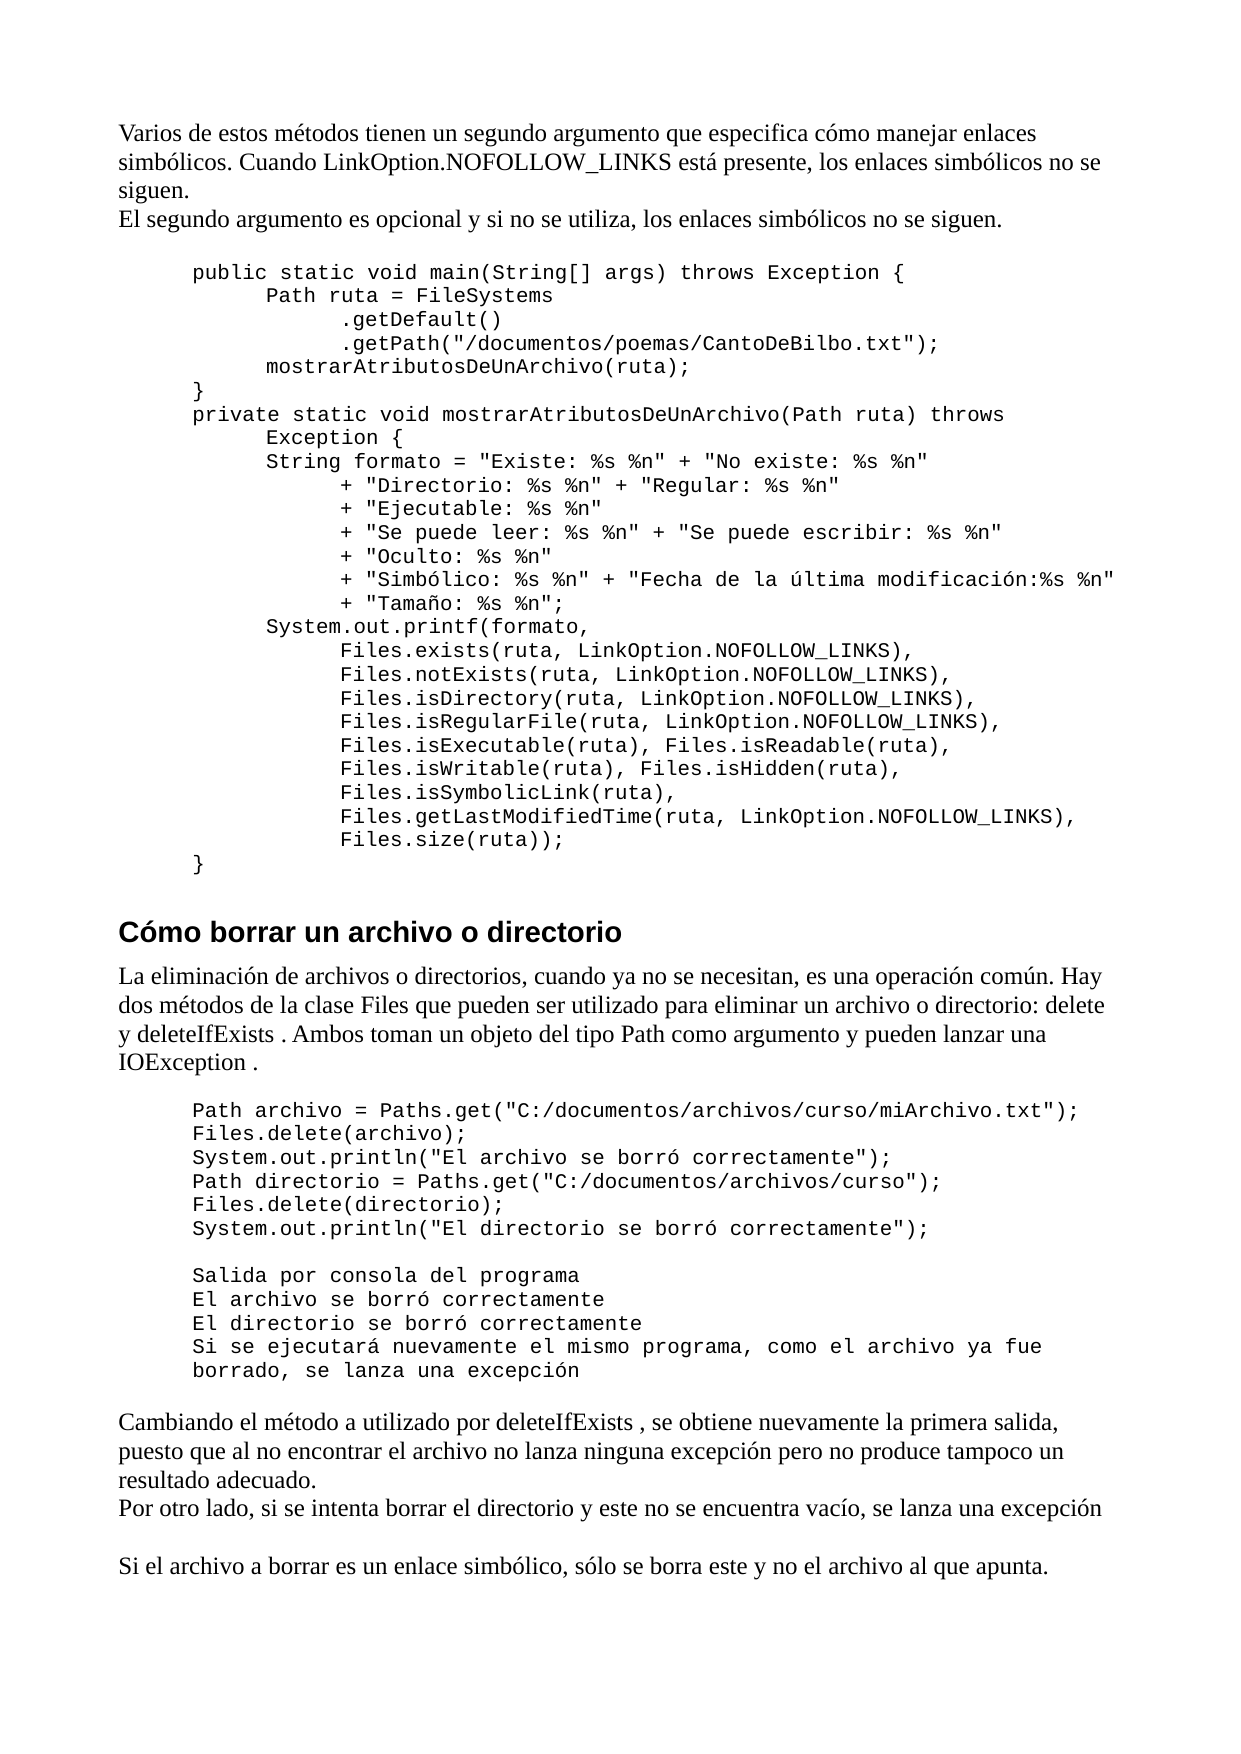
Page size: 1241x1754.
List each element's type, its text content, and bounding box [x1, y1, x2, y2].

text Files.isWritable(ruta), Files.isHidden(ruta), [118, 758, 1122, 782]
text La eliminación de archivos o directorios, cuando ya no se necesitan, es una operación común. Hay [118, 961, 1122, 990]
text Files.isExecutable(ruta), Files.isReadable(ruta), [118, 735, 1122, 758]
text Files.notExists(ruta, LinkOption.NOFOLLOW_LINKS), [118, 664, 1122, 687]
text Si se ejecutará nuevamente el mismo programa, como el archivo ya fue borrado, se lanza una excepción [118, 1336, 1122, 1383]
text Files.delete(archivo); [118, 1123, 1122, 1147]
text Path archivo = Paths.get("C:/documentos/archivos/curso/miArchivo.txt"); [118, 1100, 1122, 1123]
text El directorio se borró correctamente [118, 1313, 1122, 1336]
text Por otro lado, si se intenta borrar el directorio y este no se encuentra vacío, se lanza una excepción [118, 1493, 1122, 1522]
text System.out.println("El directorio se borró correctamente"); [118, 1218, 1122, 1242]
text simbólicos. Cuando LinkOption.NOFOLLOW_LINKS está presente, los enlaces simbólicos no se siguen. [118, 147, 1122, 204]
text .getPath("/documentos/poemas/CantoDeBilbo.txt"); [118, 333, 1122, 356]
text El segundo argumento es opcional y si no se utiliza, los enlaces simbólicos no se siguen. [118, 204, 1122, 233]
text public static void main(String[] args) throws Exception { [118, 262, 1122, 286]
text Files.delete(directorio); [118, 1194, 1122, 1218]
text Salida por consola del programa [118, 1265, 1122, 1289]
text dos métodos de la clase Files que pueden ser utilizado para eliminar un archivo o directorio: delete y deleteIfExists . Ambos toman un objeto del tipo Path como argumento y pueden lanzar una IOException . [118, 990, 1122, 1076]
text Files.isDirectory(ruta, LinkOption.NOFOLLOW_LINKS), [118, 687, 1122, 711]
text Si el archivo a borrar es un enlace simbólico, sólo se borra este y no el archivo al que apunta. [118, 1551, 1122, 1580]
text Files.exists(ruta, LinkOption.NOFOLLOW_LINKS), [118, 640, 1122, 664]
text System.out.println("El archivo se borró correctamente"); [118, 1147, 1122, 1171]
text resultado adecuado. [118, 1465, 1122, 1493]
text Cambiando el método a utilizado por deleteIfExists , se obtiene nuevamente la primera salida, puesto que al no encontrar el archivo no lanza ninguna excepción pero no produce tampoco un [118, 1407, 1122, 1465]
text + "Directorio: %s %n" + "Regular: %s %n" [118, 475, 1122, 498]
text Path ruta = FileSystems [118, 286, 1122, 309]
text + "Tamaño: %s %n"; [118, 593, 1122, 617]
text El archivo se borró correctamente [118, 1289, 1122, 1313]
text private static void mostrarAtributosDeUnArchivo(Path ruta) throws [118, 404, 1122, 427]
text } [118, 853, 1122, 877]
text } [118, 380, 1122, 404]
text + "Se puede leer: %s %n" + "Se puede escribir: %s %n" [118, 522, 1122, 546]
text String formato = "Existe: %s %n" + "No existe: %s %n" [118, 451, 1122, 475]
text + "Oculto: %s %n" [118, 546, 1122, 569]
text Exception { [118, 427, 1122, 451]
text System.out.printf(formato, [118, 617, 1122, 640]
text + "Ejecutable: %s %n" [118, 498, 1122, 522]
subtitle Cómo borrar un archivo o directorio [118, 915, 1122, 949]
text Files.isRegularFile(ruta, LinkOption.NOFOLLOW_LINKS), [118, 711, 1122, 735]
text Files.size(ruta)); [118, 829, 1122, 853]
text + "Simbólico: %s %n" + "Fecha de la última modificación:%s %n" [118, 569, 1122, 593]
text Path directorio = Paths.get("C:/documentos/archivos/curso"); [118, 1171, 1122, 1194]
text .getDefault() [118, 309, 1122, 333]
text Files.getLastModifiedTime(ruta, LinkOption.NOFOLLOW_LINKS), [118, 806, 1122, 829]
text Files.isSymbolicLink(ruta), [118, 782, 1122, 806]
text Varios de estos métodos tienen un segundo argumento que especifica cómo manejar enlaces [118, 118, 1122, 147]
text mostrarAtributosDeUnArchivo(ruta); [118, 356, 1122, 380]
